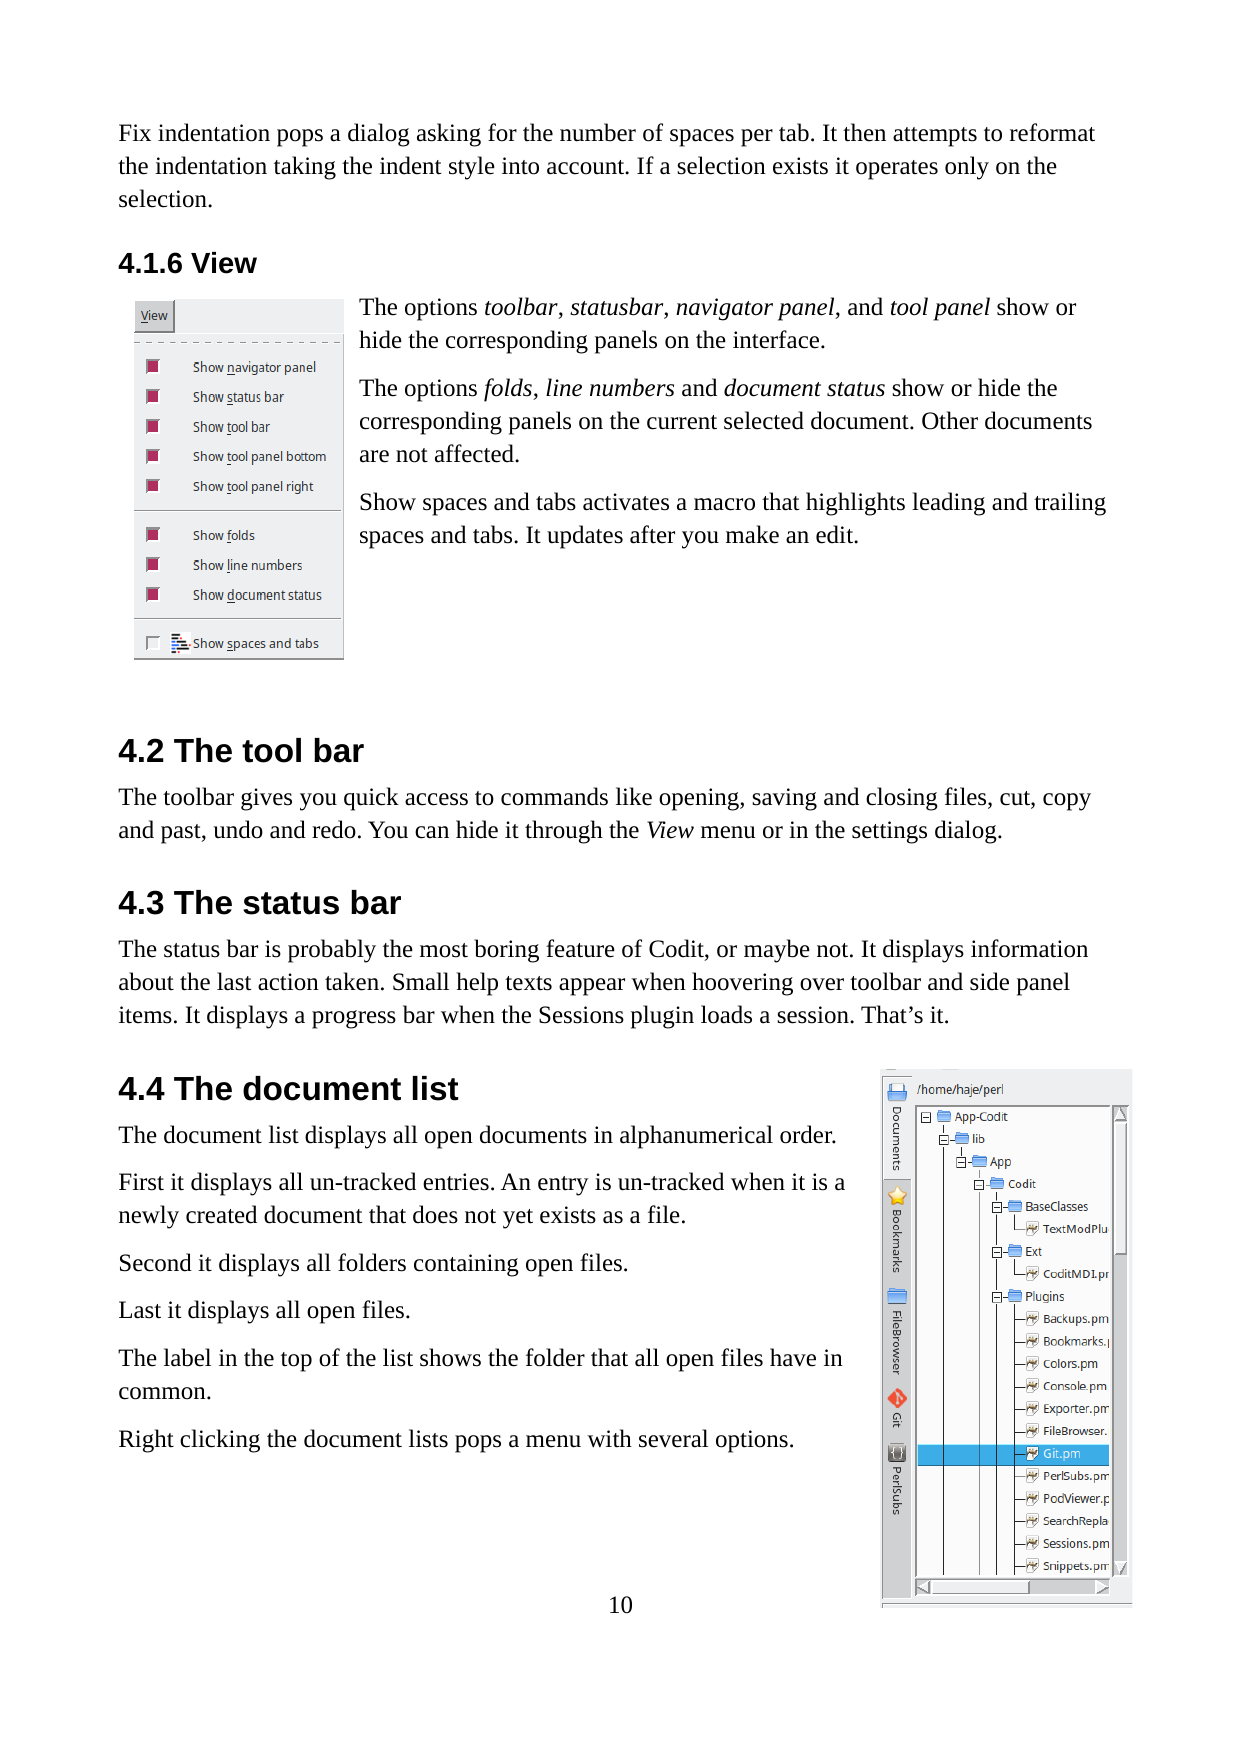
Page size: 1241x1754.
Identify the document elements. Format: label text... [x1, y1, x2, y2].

picture [880, 1069, 1133, 1608]
text Right clicking the document lists pops a menu with several options. [118, 1424, 865, 1452]
subtitle 4.2 The tool bar [118, 731, 1122, 769]
text Last it displays all open files. [118, 1296, 865, 1324]
text Show spaces and tabs activates a macro that highlights leading and trailing spaces and tabs. It updates after you make an edit. [359, 487, 1122, 548]
subtitle 4.3 The status bar [118, 883, 1122, 922]
text Fix indentation pops a dialog asking for the number of spaces per tab. It then attempts to reformat the indentation taking the indent style into account. If a selection exists it operates only on the selection. [118, 118, 1122, 213]
subtitle 4.1.6 View [118, 246, 1122, 280]
text The options folds, line numbers and document status show or hide the corresponding panels on the current selected document. Other documents are not affected. [359, 373, 1122, 468]
picture [133, 298, 344, 660]
text The label in the top of the list shows the folder that all open files have in common. [118, 1343, 865, 1405]
text First it displays all un-tracked entries. An entry is un-tracked when it is a newly created document that does not yet exists as a file. [118, 1167, 865, 1229]
text Second it displays all folders containing open files. [118, 1248, 865, 1277]
text The status bar is probably the most boring feature of Codit, or maybe not. It displays information about the last action taken. Small help texts appear when hoovering over toolbar and side panel items. It displays a progress bar when the Sessions plugin loads a session. That’s it. [118, 934, 1122, 1029]
subtitle 4.4 The document list [118, 1054, 1147, 1622]
text The toolbar gives you quick access to commands like opening, saving and closing files, cut, copy and past, undo and redo. You can hide it through the View menu or in the settings dialog. [118, 782, 1122, 844]
text The options toolbar, statusbar, navigator panel, and tool panel show or hide the corresponding panels on the interface. [118, 283, 1122, 674]
text The document list displays all open documents in alphanumerical order. [118, 1120, 865, 1148]
